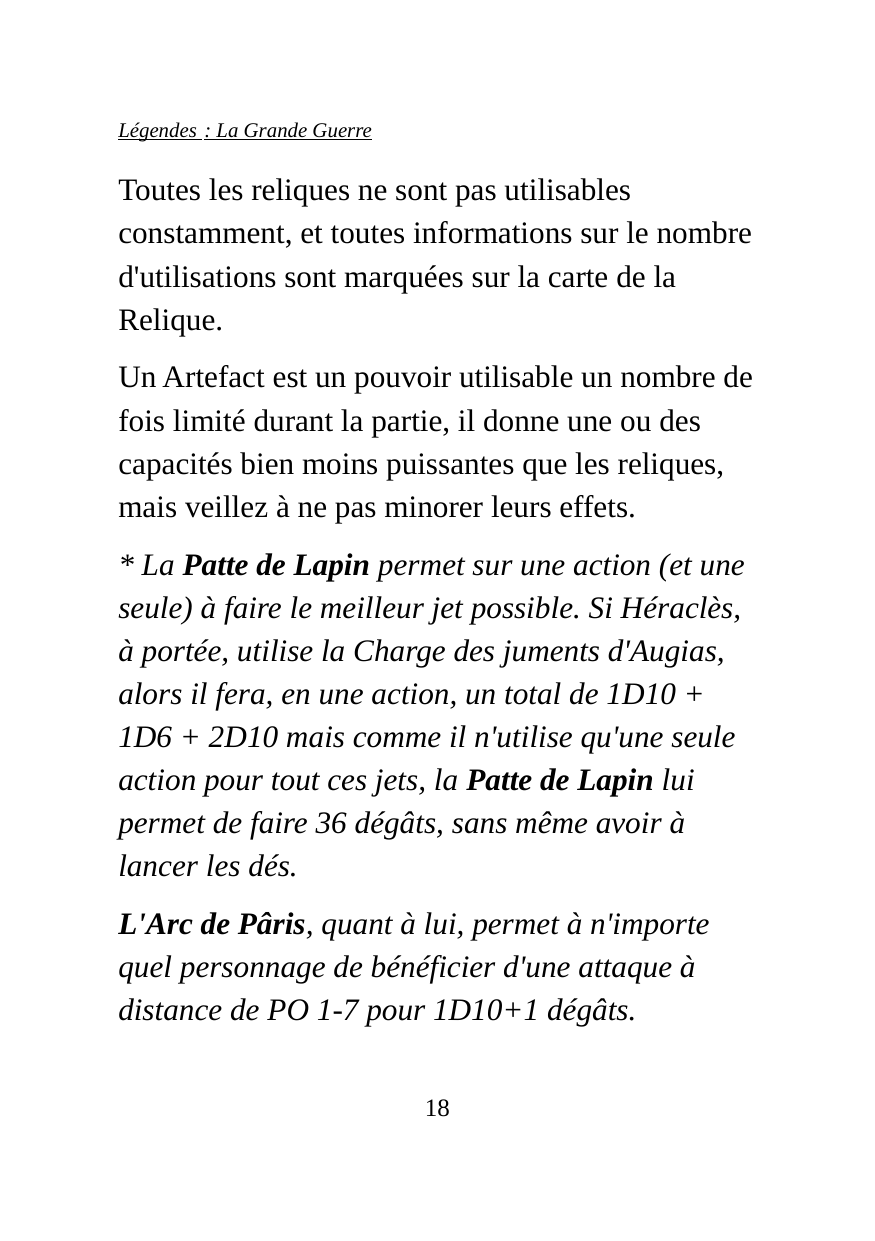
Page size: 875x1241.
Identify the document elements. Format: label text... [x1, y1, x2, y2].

text L'Arc de Pâris, quant à lui, permet à n'importe quel personnage de bénéficier d'une attaque à distance de PO 1-7 pour 1D10+1 dégâts. [118, 905, 756, 1028]
text Un Artefact est un pouvoir utilisable un nombre de fois limité durant la partie, il donne une ou des capacités bien moins puissantes que les reliques, mais veillez à ne pas minorer leurs effets. [118, 359, 756, 524]
text Toutes les reliques ne sont pas utilisables constamment, et toutes informations sur le nombre d'utilisations sont marquées sur la carte de la Relique. [118, 172, 756, 337]
text * La Patte de Lapin permet sur une action (et une seule) à faire le meilleur jet possible. Si Héraclès, à portée, utilise la Charge des juments d'Augias, alors il fera, en une action, un total de 1D10 + 1D6 + 2D10 mais comme il n'utilise qu'une seule action pour tout ces jets, la Patte de Lapin lui permet de faire 36 dégâts, sans même avoir à lancer les dés. [118, 546, 756, 884]
